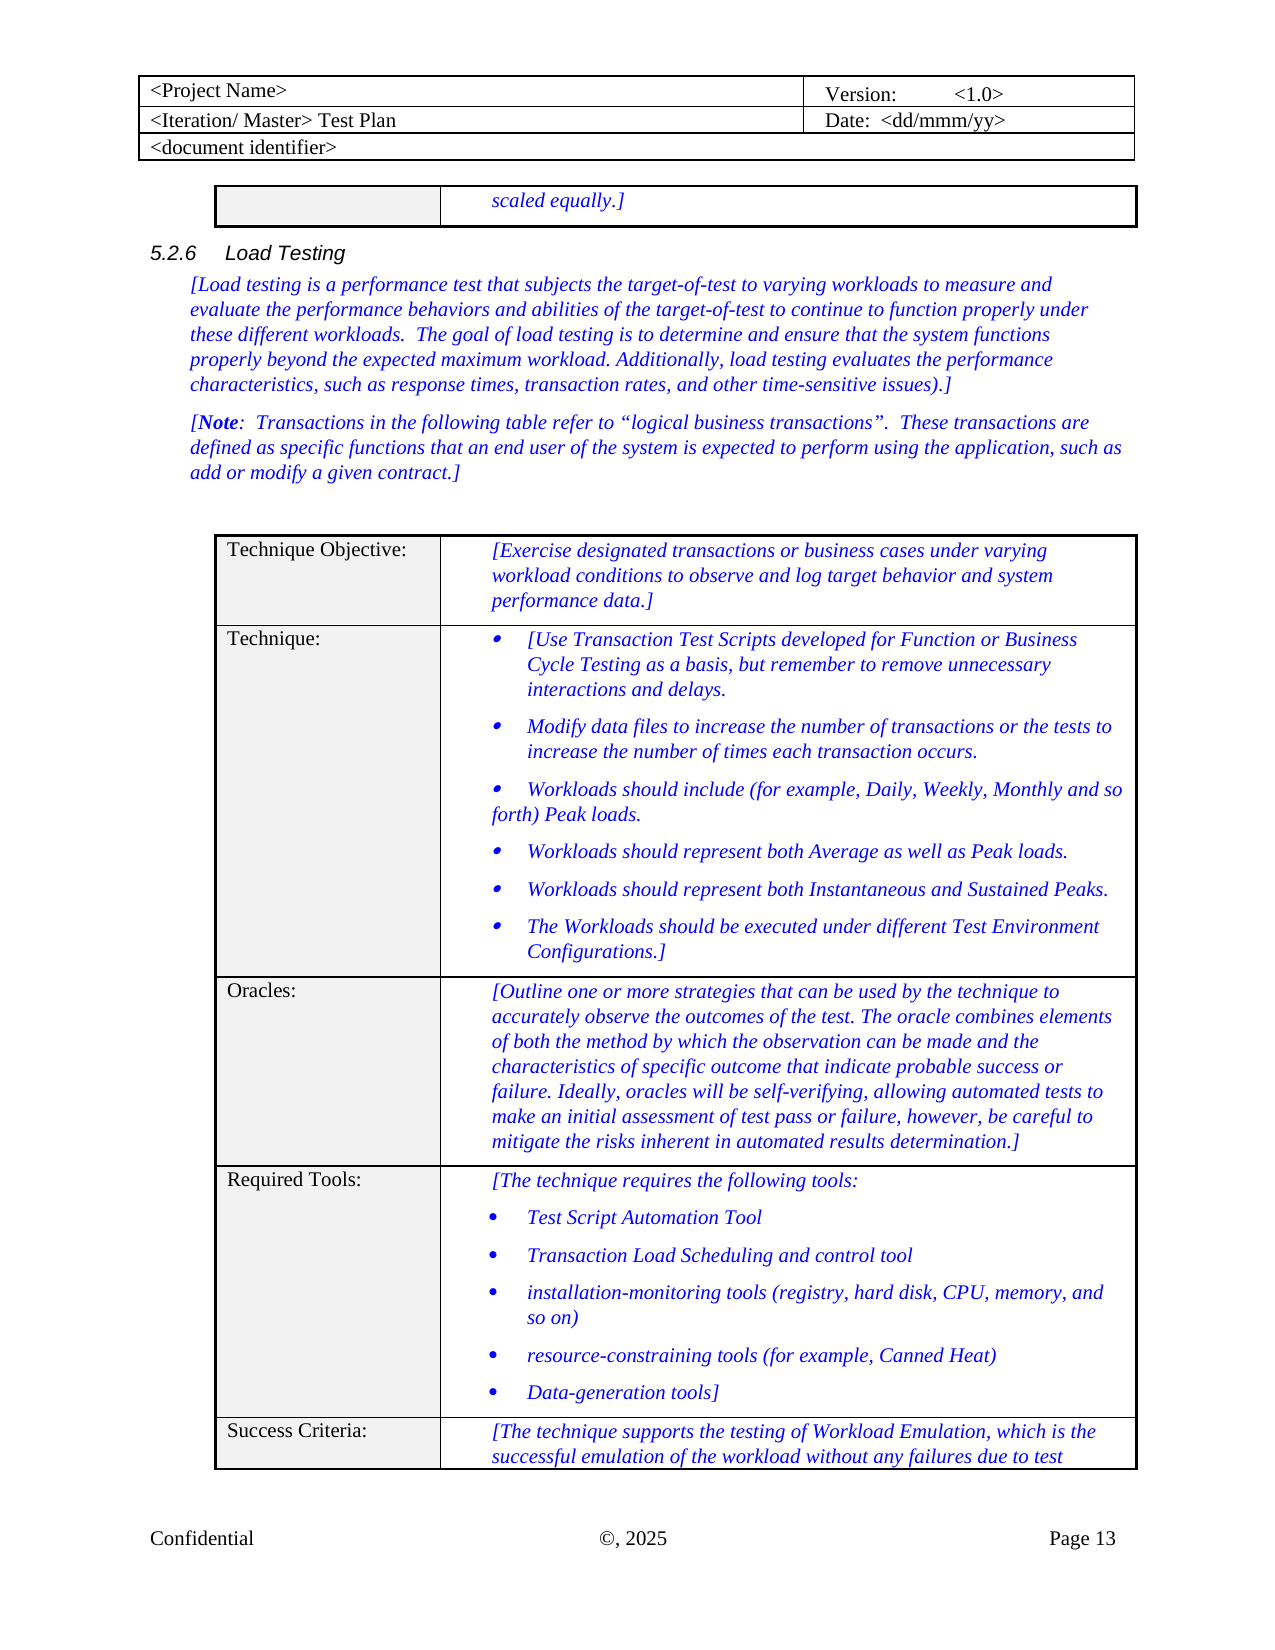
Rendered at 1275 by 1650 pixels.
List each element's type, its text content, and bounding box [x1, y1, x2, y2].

table_cell [The technique supports the testing of Workload Emulation, which is the successful emulation of the workload without any failures due to test [441, 1418, 1135, 1468]
text [Load testing is a performance test that subjects the target-of-test to varying workloads to measure and evaluate the performance behaviors and abilities of the target-of-test to continue to function properly under these different workloads. The goal of load testing is to determine and ensure that the system functions properly beyond the expected maximum workload. Additionally, load testing evaluates the performance characteristics, such as response times, transaction rates, and other time-sensitive issues).] [190, 271, 1125, 396]
table_cell [Outline one or more strategies that can be used by the technique to accurately observe the outcomes of the test. The oracle combines elements of both the method by which the observation can be made and the characteristics of specific outcome that indicate probable success or failure. Ideally, oracles will be self-verifying, allowing automated tests to make an initial assessment of test pass or failure, however, be careful to mitigate the risks inherent in automated results determination.] [441, 978, 1135, 1165]
table_cell Required Tools: [217, 1167, 440, 1417]
text [Note: Transactions in the following table refer to “logical business transactions”. These transactions are defined as specific functions that an end user of the system is expected to perform using the application, such as add or modify a given contract.] [190, 409, 1125, 484]
subtitle Load Testing [150, 240, 1125, 265]
table_cell  [Use Transaction Test Scripts developed for Function or Business Cycle Testing as a basis, but remember to remove unnecessary interactions and delays.  Modify data files to increase the number of transactions or the tests to increase the number of times each transaction occurs.  Workloads should include (for example, Daily, Weekly, Monthly and so forth) Peak loads.  Workloads should represent both Average as well as Peak loads.  Workloads should represent both Instantaneous and Sustained Peaks.  The Workloads should be executed under different Test Environment Configurations.] [441, 626, 1135, 976]
table_cell Success Criteria: [217, 1418, 440, 1468]
table_cell scaled equally.] [441, 187, 1135, 224]
table_header Technique Objective: [217, 537, 440, 624]
table_cell Technique: [217, 626, 440, 976]
table_cell Oracles: [217, 978, 440, 1165]
table_cell [217, 187, 440, 224]
table_cell [The technique requires the following tools: Test Script Automation Tool Transaction Load Scheduling and control tool installation-monitoring tools (registry, hard disk, CPU, memory, and so on) resource-constraining tools (for example, Canned Heat) Data-generation tools] [441, 1167, 1135, 1417]
table_header [Exercise designated transactions or business cases under varying workload conditions to observe and log target behavior and system performance data.] [441, 537, 1135, 624]
